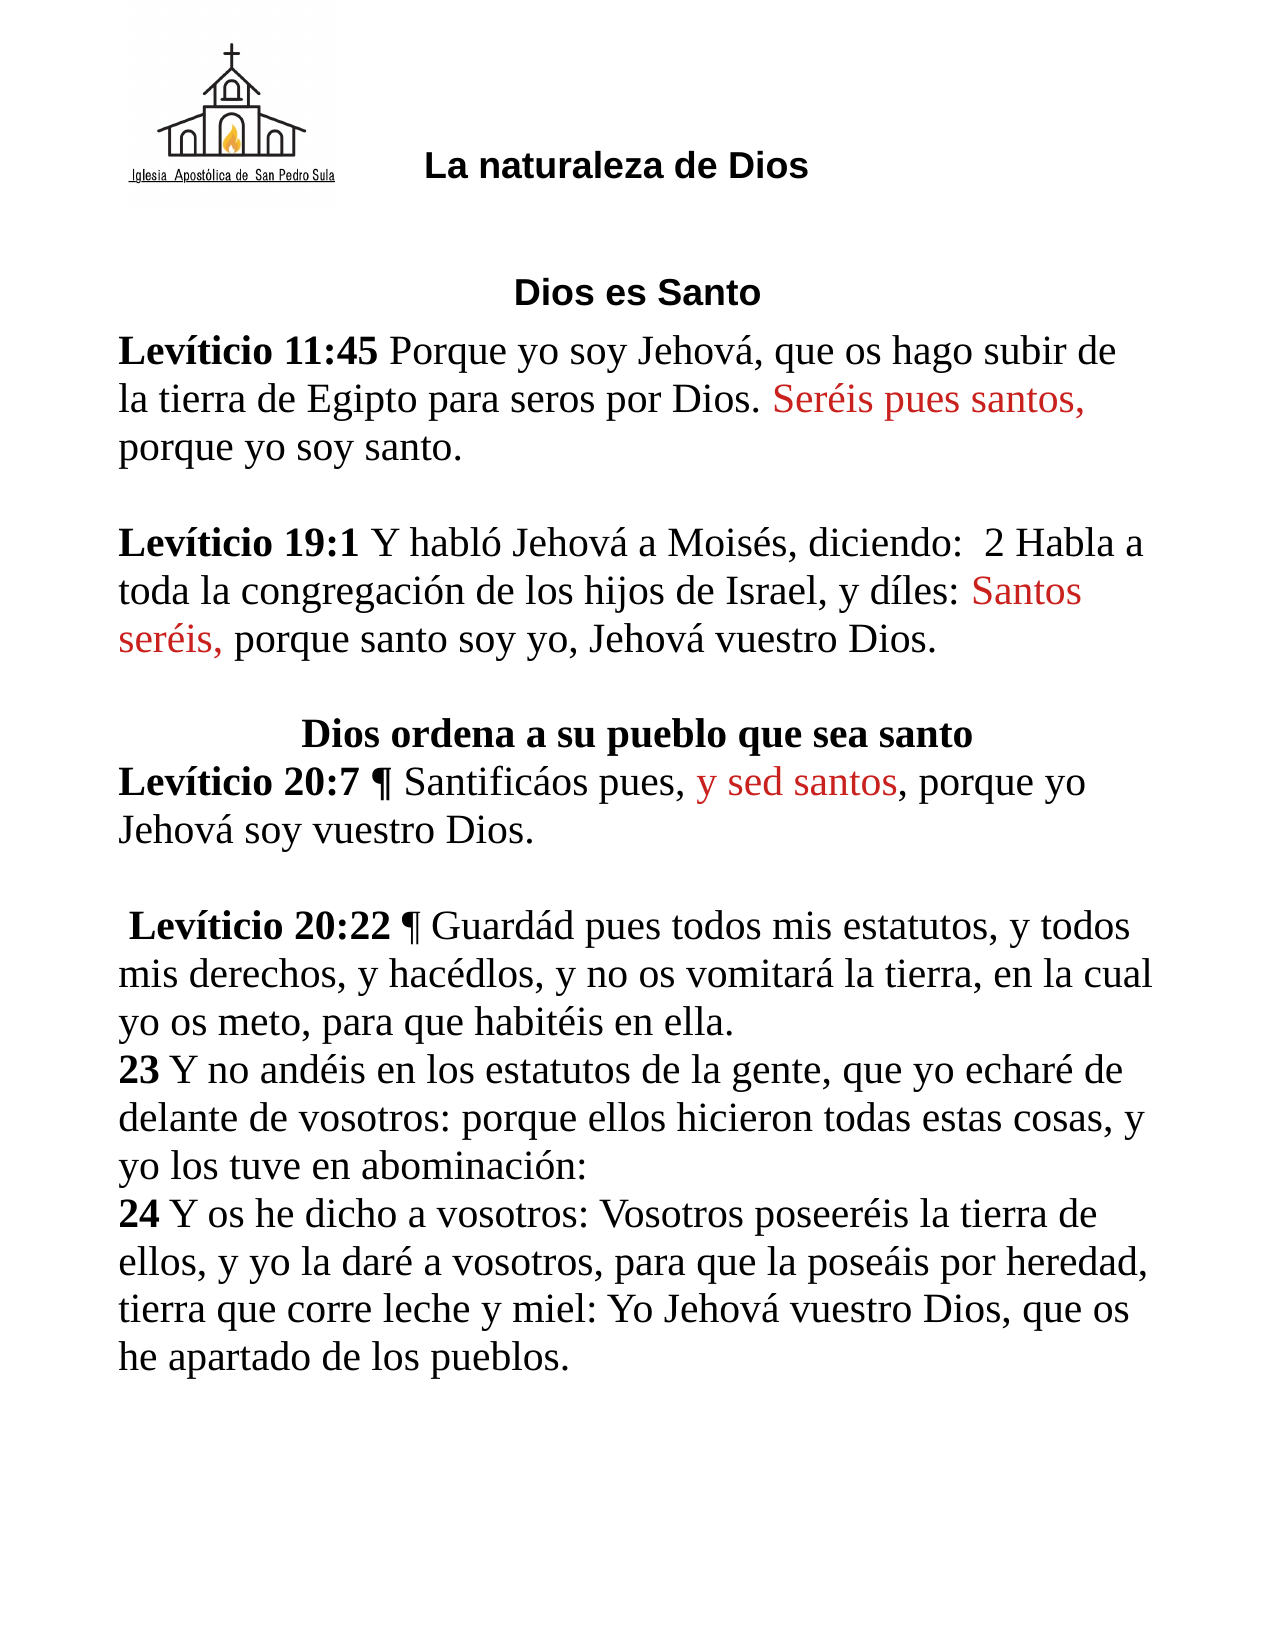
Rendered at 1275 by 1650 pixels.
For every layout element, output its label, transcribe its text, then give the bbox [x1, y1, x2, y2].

subtitle Dios es Santo [118, 270, 1157, 313]
picture [125, 0, 338, 213]
text Levíticio 20:22 ¶ Guardád pues todos mis estatutos, y todos mis derechos, y hacédlos, y no os vomitará la tierra, en la cual yo os meto, para que habitéis en ella. [118, 901, 1157, 1044]
text 24 Y os he dicho a vosotros: Vosotros poseeréis la tierra de ellos, y yo la daré a vosotros, para que la poseáis por heredad, tierra que corre leche y miel: Yo Jehová vuestro Dios, que os he apartado de los pueblos. [118, 1188, 1157, 1380]
text Levíticio 20:7 ¶ Santificáos pues, y sed santos, porque yo Jehová soy vuestro Dios. [118, 757, 1157, 853]
text Dios ordena a su pueblo que sea santo [118, 709, 1157, 757]
text Levíticio 19:1 Y habló Jehová a Moisés, diciendo: 2 Habla a toda la congregación de los hijos de Israel, y díles: Santos seréis, porque santo soy yo, Jehová vuestro Dios. [118, 517, 1157, 661]
text 23 Y no andéis en los estatutos de la gente, que yo echaré de delante de vosotros: porque ellos hicieron todas estas cosas, y yo los tuve en abominación: [118, 1044, 1157, 1188]
text Levíticio 11:45 Porque yo soy Jehová, que os hago subir de la tierra de Egipto para seros por Dios. Seréis pues santos, porque yo soy santo. [118, 326, 1157, 469]
